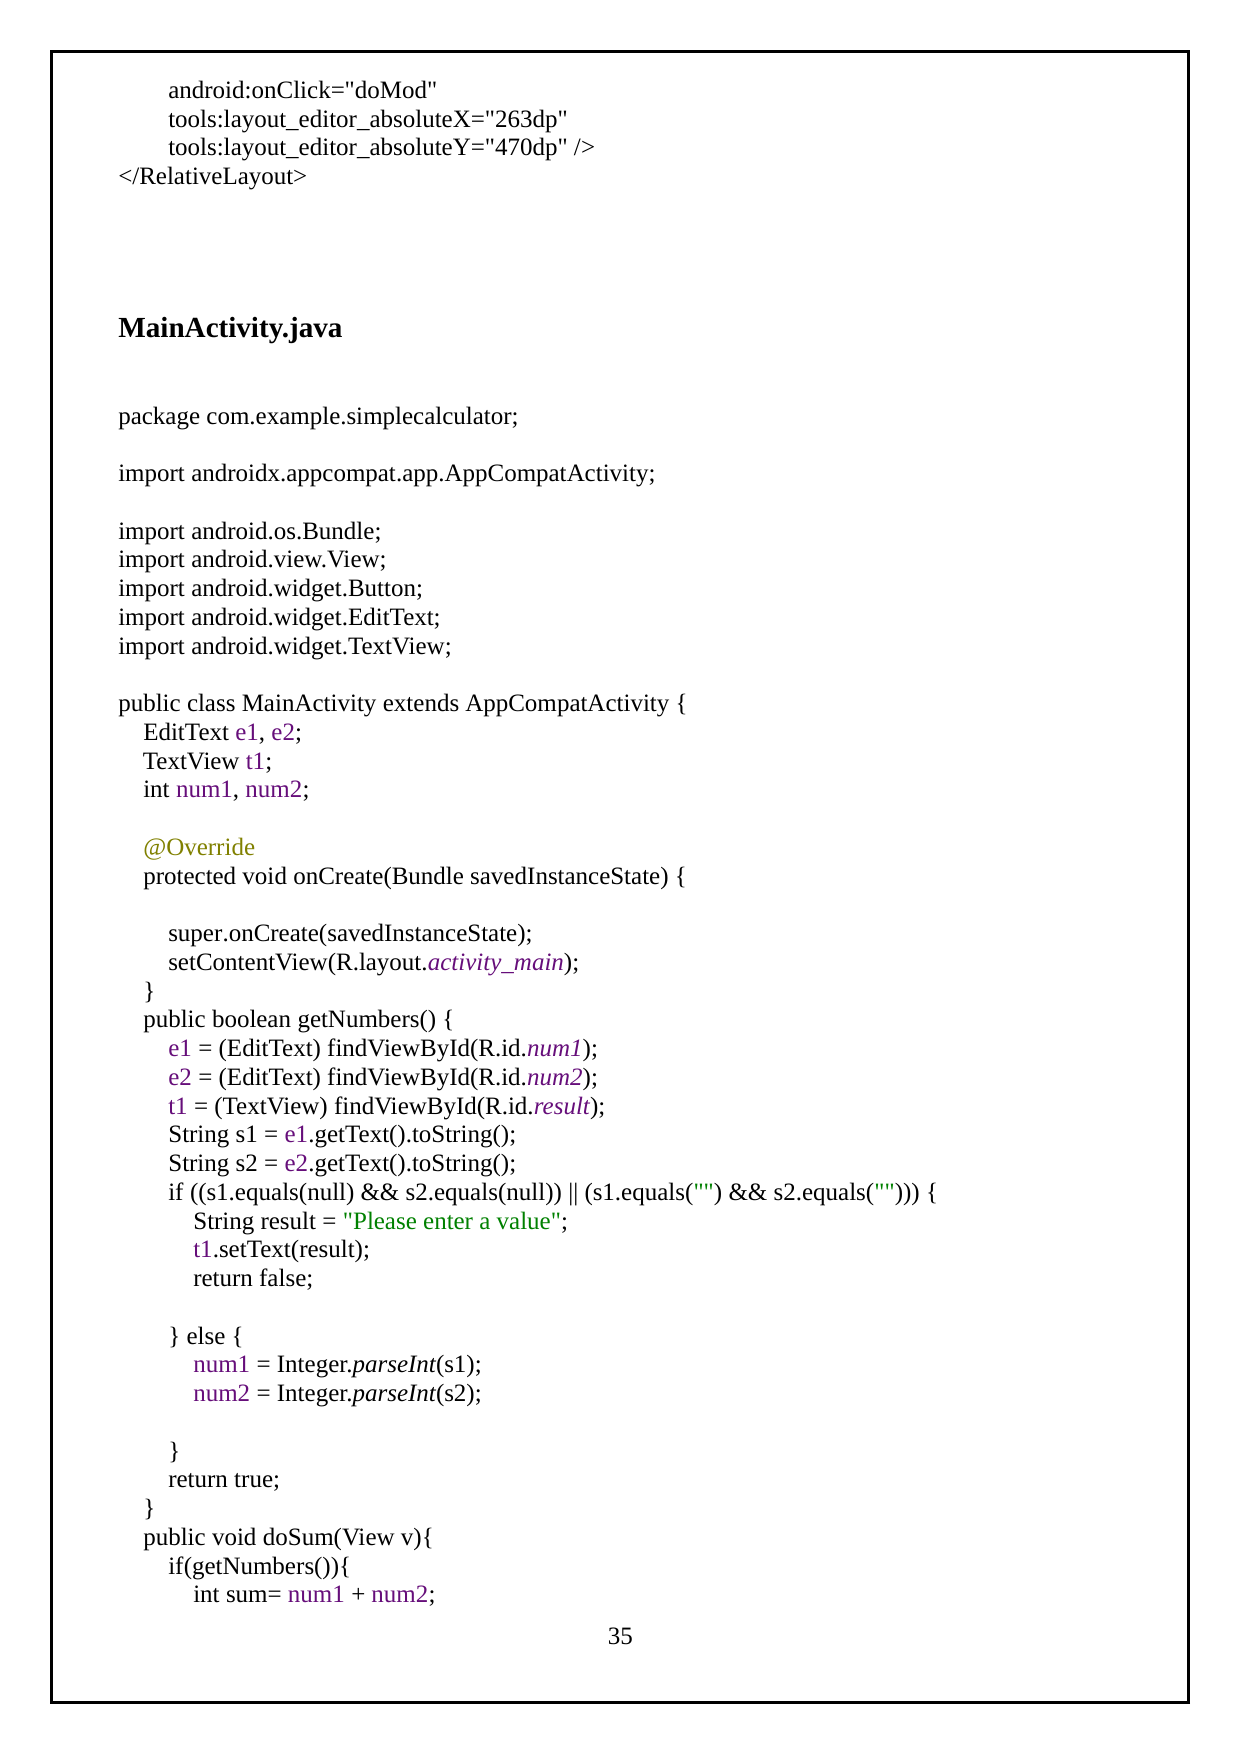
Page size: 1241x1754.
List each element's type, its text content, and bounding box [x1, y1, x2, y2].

text package com.example.simplecalculator; import androidx.appcompat.app.AppCompatActivity; import android.os.Bundle; import android.view.View; import android.widget.Button; import android.widget.EditText; import android.widget.TextView; public class MainActivity extends AppCompatActivity { EditText e1, e2; TextView t1; int num1, num2; @Override protected void onCreate(Bundle savedInstanceState) { super.onCreate(savedInstanceState); setContentView(R.layout.activity_main); } public boolean getNumbers() { e1 = (EditText) findViewById(R.id.num1); e2 = (EditText) findViewById(R.id.num2); t1 = (TextView) findViewById(R.id.result); String s1 = e1.getText().toString(); String s2 = e2.getText().toString(); if ((s1.equals(null) && s2.equals(null)) || (s1.equals("") && s2.equals(""))) { String result = "Please enter a value"; t1.setText(result); return false; } else { num1 = Integer.parseInt(s1); num2 = Integer.parseInt(s2); } return true; } public void doSum(View v){ if(getNumbers()){ int sum= num1 + num2; [118, 401, 1122, 1608]
text MainActivity.java [118, 310, 1122, 343]
text android:onClick="doMod" tools:layout_editor_absoluteX="263dp" tools:layout_editor_absoluteY="470dp" /> </RelativeLayout> [118, 75, 1122, 190]
